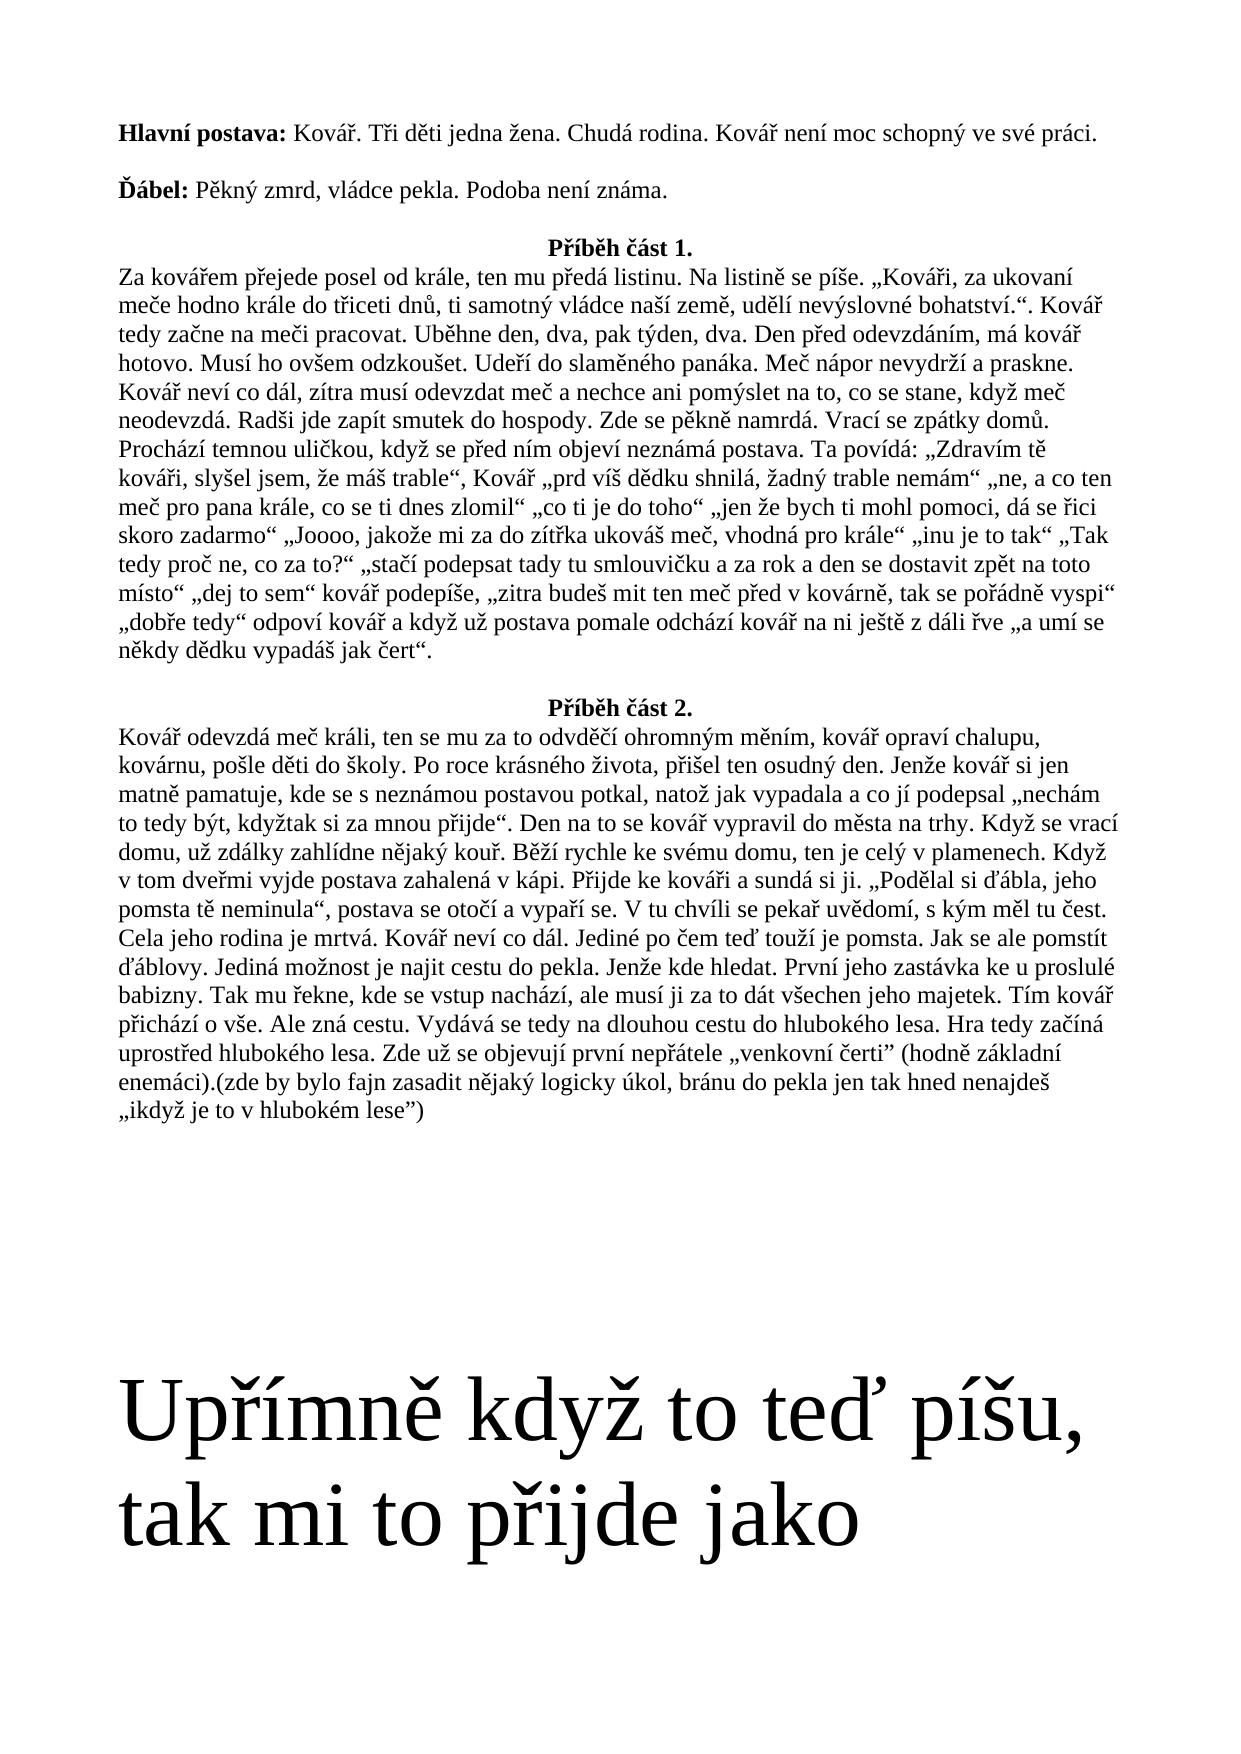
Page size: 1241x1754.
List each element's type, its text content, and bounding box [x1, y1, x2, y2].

text Prochází temnou uličkou, když se před ním objeví neznámá postava. Ta povídá: „Zdravím tě kováři, slyšel jsem, že máš trable“, Kovář „prd víš dědku shnilá, žadný trable nemám“ „ne, a co ten meč pro pana krále, co se ti dnes zlomil“ „co ti je do toho“ „jen že bych ti mohl pomoci, dá se řici skoro zadarmo“ „Joooo, jakože mi za do zítřka ukováš meč, vhodná pro krále“ „inu je to tak“ „Tak tedy proč ne, co za to?“ „stačí podepsat tady tu smlouvičku a za rok a den se dostavit zpět na toto místo“ „dej to sem“ kovář podepíše, „zitra budeš mit ten meč před v kovárně, tak se pořádně vyspi“ „dobře tedy“ odpoví kovář a když už postava pomale odchází kovář na ni ještě z dáli řve „a umí se někdy dědku vypadáš jak čert“. [118, 434, 1122, 664]
text Upřímně když to teď píšu, tak mi to přijde jako [118, 1354, 1122, 1565]
text Ďábel: Pěkný zmrd, vládce pekla. Podoba není známa. [118, 176, 1122, 204]
text Hlavní postava: Kovář. Tři děti jedna žena. Chudá rodina. Kovář není moc schopný ve své práci. [118, 118, 1122, 147]
text Za kovářem přejede posel od krále, ten mu předá listinu. Na listině se píše. „Kováři, za ukovaní meče hodno krále do třiceti dnů, ti samotný vládce naší země, udělí nevýslovné bohatství.“. Kovář tedy začne na meči pracovat. Uběhne den, dva, pak týden, dva. Den před odevzdáním, má kovář hotovo. Musí ho ovšem odzkoušet. Udeří do slaměného panáka. Meč nápor nevydrží a praskne. Kovář neví co dál, zítra musí odevzdat meč a nechce ani pomýslet na to, co se stane, když meč neodevzdá. Radši jde zapít smutek do hospody. Zde se pěkně namrdá. Vrací se zpátky domů. [118, 262, 1122, 434]
text Příběh část 2. [118, 693, 1122, 722]
text Kovář odevzdá meč králi, ten se mu za to odvděčí ohromným měním, kovář opraví chalupu, kovárnu, pošle děti do školy. Po roce krásného života, přišel ten osudný den. Jenže kovář si jen matně pamatuje, kde se s neznámou postavou potkal, natož jak vypadala a co jí podepsal „nechám to tedy být, kdyžtak si za mnou přijde“. Den na to se kovář vypravil do města na trhy. Když se vrací domu, už zdálky zahlídne nějaký kouř. Běží rychle ke svému domu, ten je celý v plamenech. Když v tom dveřmi vyjde postava zahalená v kápi. Přijde ke kováři a sundá si ji. „Podělal si ďábla, jeho pomsta tě neminula“, postava se otočí a vypaří se. V tu chvíli se pekař uvědomí, s kým měl tu čest. Cela jeho rodina je mrtvá. Kovář neví co dál. Jediné po čem teď touží je pomsta. Jak se ale pomstít ďáblovy. Jediná možnost je najit cestu do pekla. Jenže kde hledat. První jeho zastávka ke u proslulé babizny. Tak mu řekne, kde se vstup nachází, ale musí ji za to dát všechen jeho majetek. Tím kovář přichází o vše. Ale zná cestu. Vydává se tedy na dlouhou cestu do hlubokého lesa. Hra tedy začíná uprostřed hlubokého lesa. Zde už se objevují první nepřátele „venkovní čerti” (hodně základní enemáci).(zde by bylo fajn zasadit nějaký logicky úkol, bránu do pekla jen tak hned nenajdeš „ikdyž je to v hlubokém lese”) [118, 722, 1122, 1124]
text Příběh část 1. [118, 233, 1122, 262]
